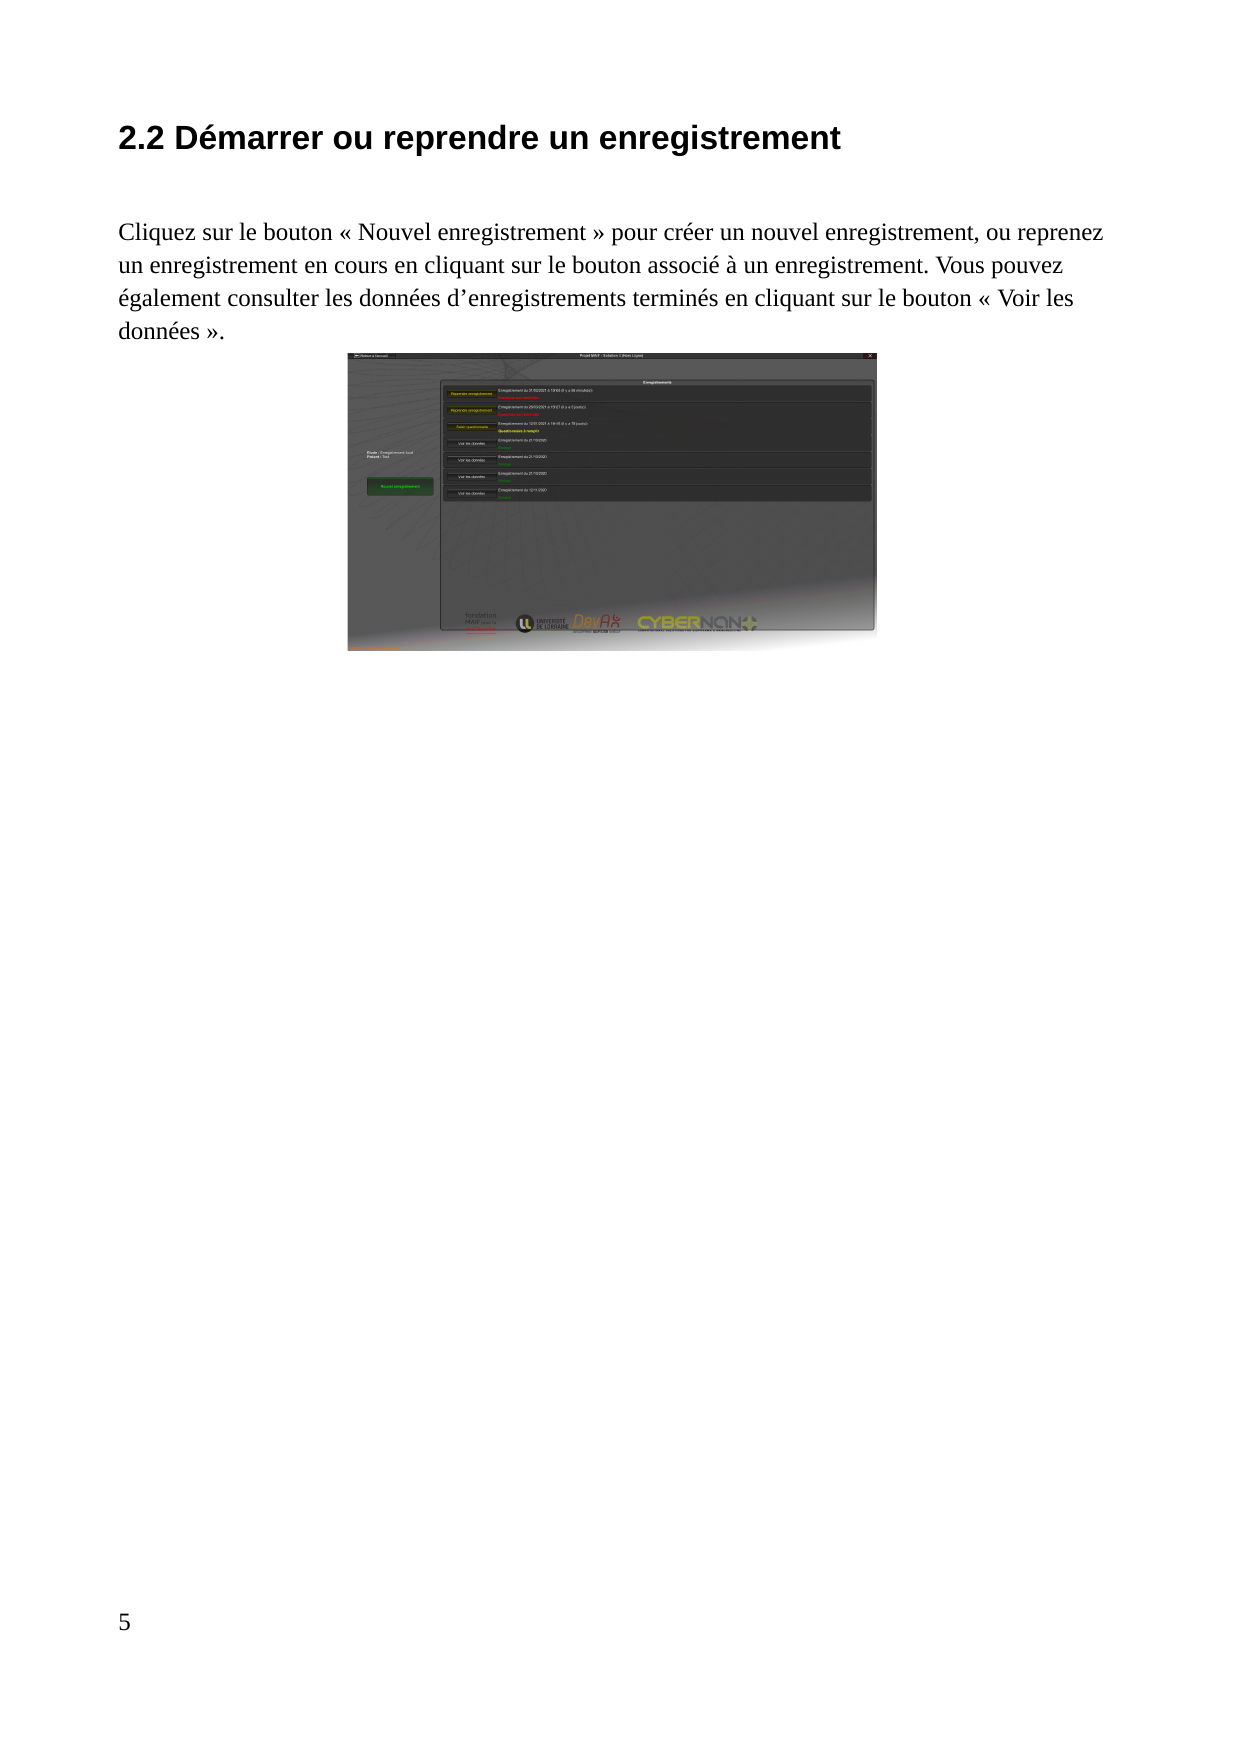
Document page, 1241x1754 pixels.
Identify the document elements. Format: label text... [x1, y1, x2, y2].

subtitle 2.2 Démarrer ou reprendre un enregistrement [118, 118, 1122, 157]
text Cliquez sur le bouton « Nouvel enregistrement » pour créer un nouvel enregistrement, ou reprenez un enregistrement en cours en cliquant sur le bouton associé à un enregistrement. Vous pouvez également consulter les données d’enregistrements terminés en cliquant sur le bouton « Voir les données ». [118, 217, 1122, 345]
picture [347, 353, 877, 651]
